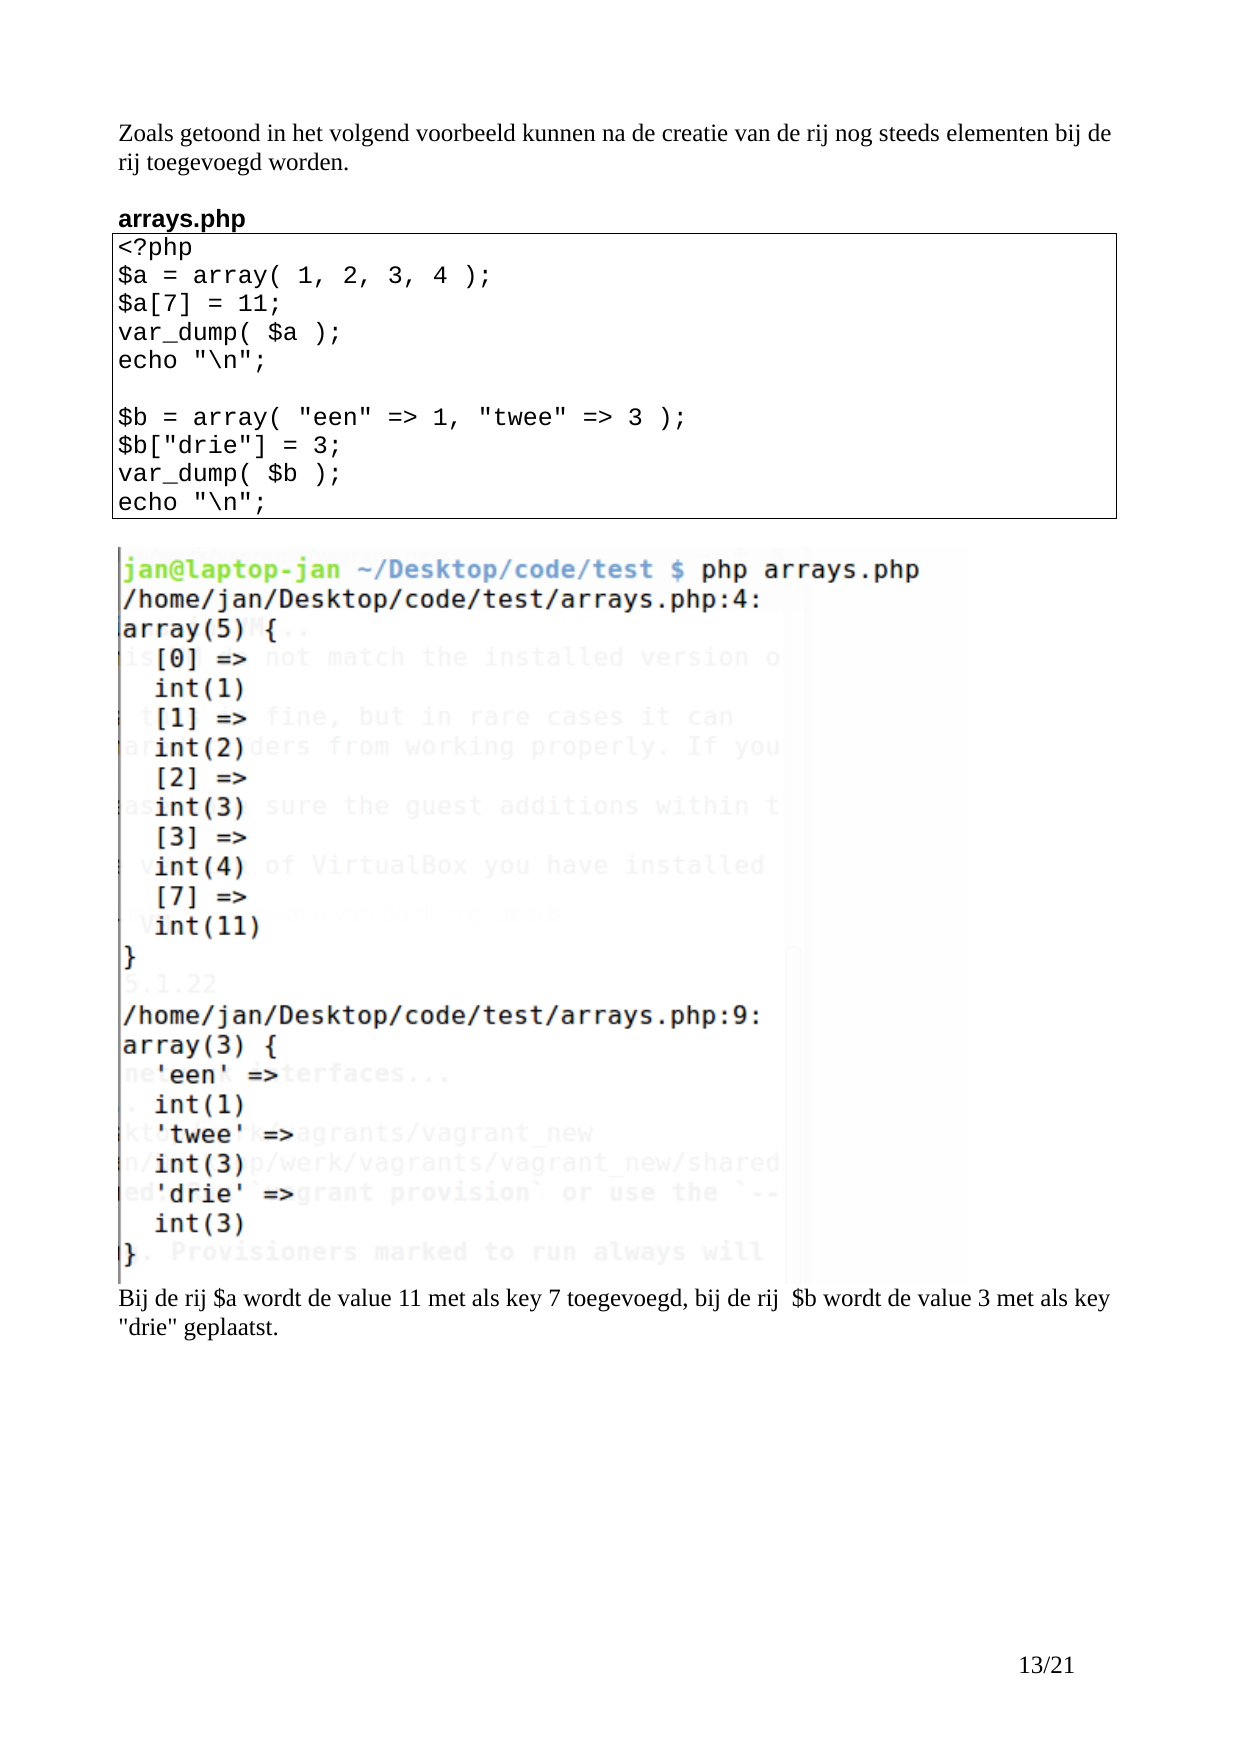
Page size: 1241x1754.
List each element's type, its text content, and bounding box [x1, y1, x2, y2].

text arrays.php [118, 204, 1122, 233]
text Zoals getoond in het volgend voorbeeld kunnen na de creatie van de rij nog steeds elementen bij de rij toegevoegd worden. [118, 118, 1122, 176]
text Bij de rij $a wordt de value 11 met als key 7 toegevoegd, bij de rij $b wordt de value 3 met als key "drie" geplaatst. [118, 1283, 1122, 1341]
table_header <?php $a = array( 1, 2, 3, 4 ); $a[7] = 11; var_dump( $a ); echo "\n"; $b = array( "een" => 1, "twee" => 3 ); $b["drie"] = 3; var_dump( $b ); echo "\n"; [113, 234, 1116, 517]
picture [118, 547, 969, 1284]
